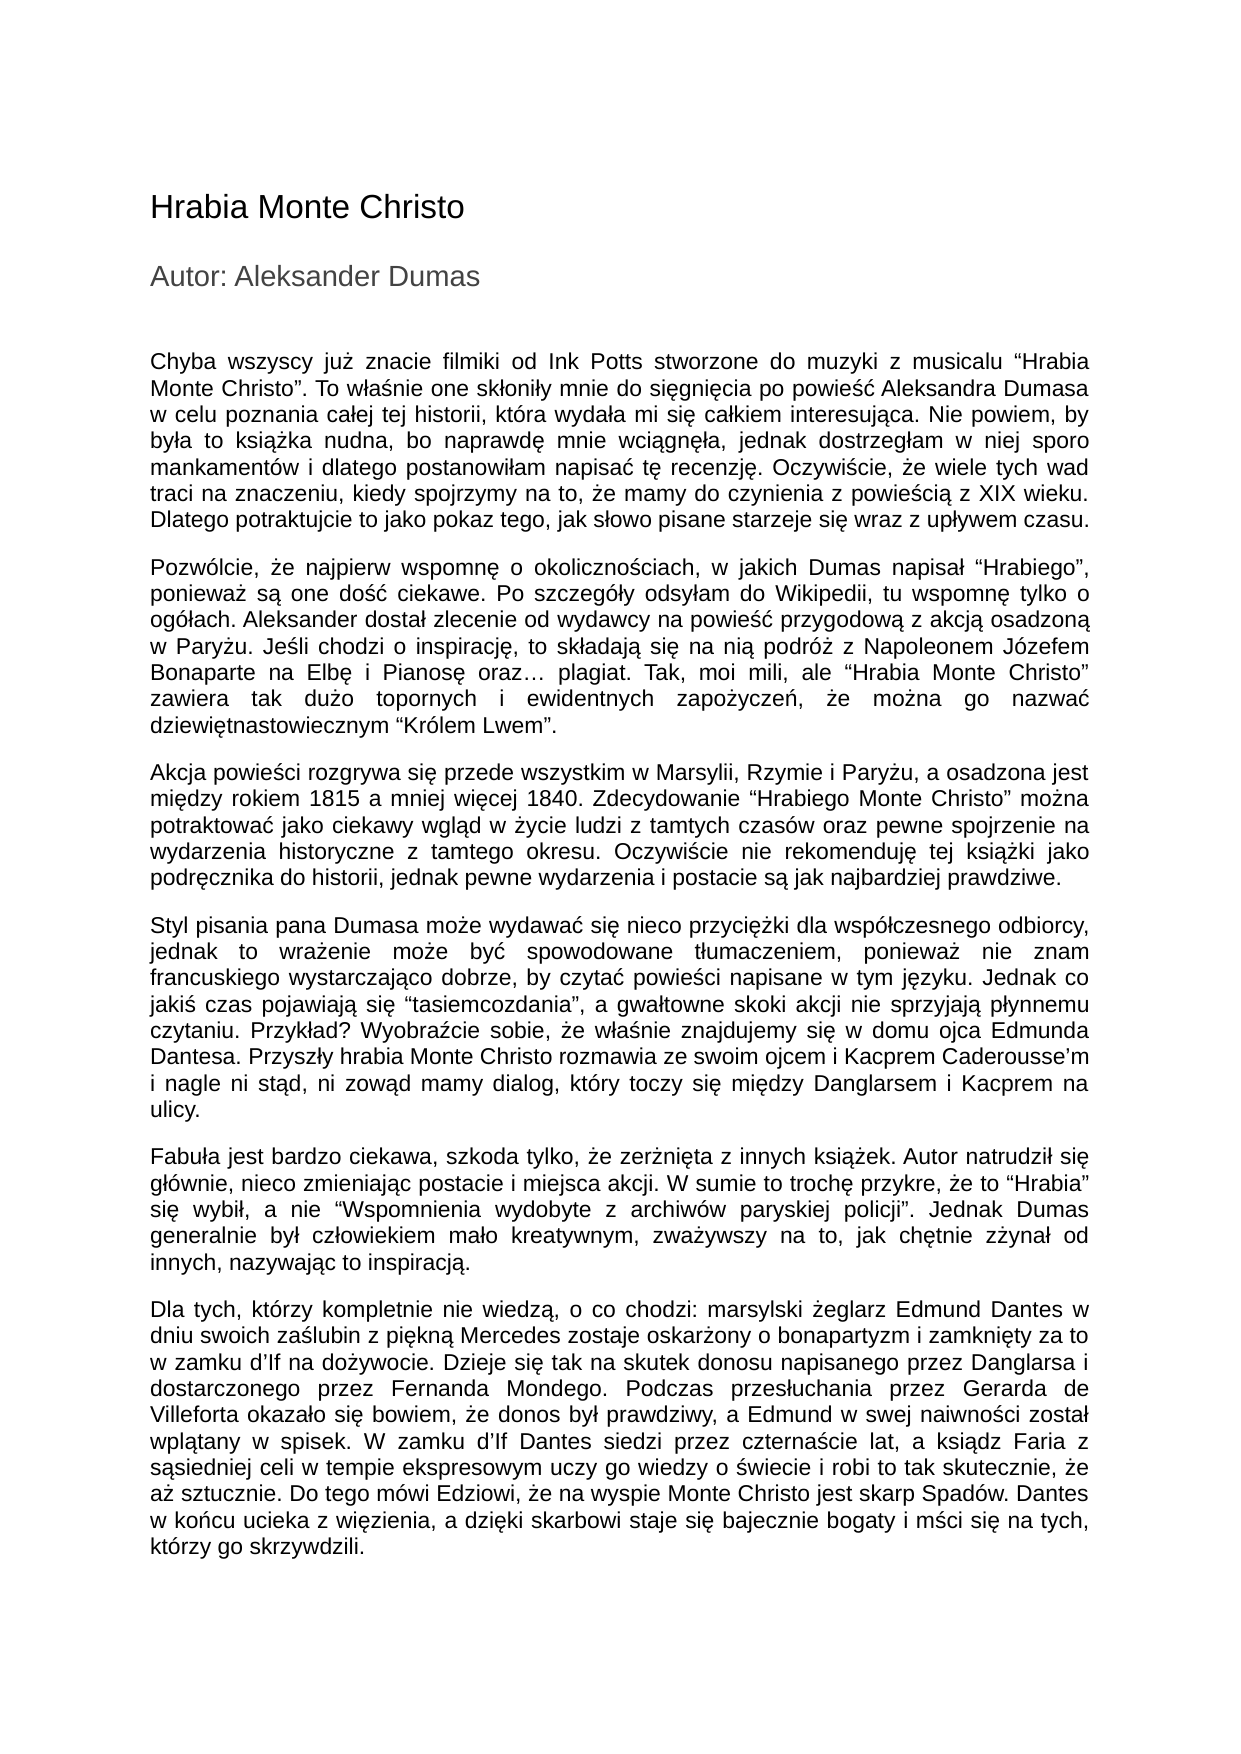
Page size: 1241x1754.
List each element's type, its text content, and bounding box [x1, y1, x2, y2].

text Akcja powieści rozgrywa się przede wszystkim w Marsylii, Rzymie i Paryżu, a osadzona jest między rokiem 1815 a mniej więcej 1840. Zdecydowanie “Hrabiego Monte Christo” można potraktować jako ciekawy wgląd w życie ludzi z tamtych czasów oraz pewne spojrzenie na wydarzenia historyczne z tamtego okresu. Oczywiście nie rekomenduję tej książki jako podręcznika do historii, jednak pewne wydarzenia i postacie są jak najbardziej prawdziwe. [150, 759, 1090, 891]
subtitle Autor: Aleksander Dumas [150, 259, 1090, 293]
text Styl pisania pana Dumasa może wydawać się nieco przyciężki dla współczesnego odbiorcy, jednak to wrażenie może być spowodowane tłumaczeniem, ponieważ nie znam francuskiego wystarczająco dobrze, by czytać powieści napisane w tym języku. Jednak co jakiś czas pojawiają się “tasiemcozdania”, a gwałtowne skoki akcji nie sprzyjają płynnemu czytaniu. Przykład? Wyobraźcie sobie, że właśnie znajdujemy się w domu ojca Edmunda Dantesa. Przyszły hrabia Monte Christo rozmawia ze swoim ojcem i Kacprem Caderousse’m i nagle ni stąd, ni zowąd mamy dialog, który toczy się między Danglarsem i Kacprem na ulicy. [150, 912, 1090, 1122]
text Dla tych, którzy kompletnie nie wiedzą, o co chodzi: marsylski żeglarz Edmund Dantes w dniu swoich zaślubin z piękną Mercedes zostaje oskarżony o bonapartyzm i zamknięty za to w zamku d’If na dożywocie. Dzieje się tak na skutek donosu napisanego przez Danglarsa i dostarczonego przez Fernanda Mondego. Podczas przesłuchania przez Gerarda de Villeforta okazało się bowiem, że donos był prawdziwy, a Edmund w swej naiwności został wplątany w spisek. W zamku d’If Dantes siedzi przez czternaście lat, a ksiądz Faria z sąsiedniej celi w tempie ekspresowym uczy go wiedzy o świecie i robi to tak skutecznie, że aż sztucznie. Do tego mówi Edziowi, że na wyspie Monte Christo jest skarp Spadów. Dantes w końcu ucieka z więzienia, a dzięki skarbowi staje się bajecznie bogaty i mści się na tych, którzy go skrzywdzili. [150, 1296, 1090, 1559]
text Pozwólcie, że najpierw wspomnę o okolicznościach, w jakich Dumas napisał “Hrabiego”, ponieważ są one dość ciekawe. Po szczegóły odsyłam do Wikipedii, tu wspomnę tylko o ogółach. Aleksander dostał zlecenie od wydawcy na powieść przygodową z akcją osadzoną w Paryżu. Jeśli chodzi o inspirację, to składają się na nią podróż z Napoleonem Józefem Bonaparte na Elbę i Pianosę oraz… plagiat. Tak, moi mili, ale “Hrabia Monte Christo” zawiera tak dużo topornych i ewidentnych zapożyczeń, że można go nazwać dziewiętnastowiecznym “Królem Lwem”. [150, 554, 1090, 738]
text Fabuła jest bardzo ciekawa, szkoda tylko, że zerżnięta z innych książek. Autor natrudził się głównie, nieco zmieniając postacie i miejsca akcji. W sumie to trochę przykre, że to “Hrabia” się wybił, a nie “Wspomnienia wydobyte z archiwów paryskiej policji”. Jednak Dumas generalnie był człowiekiem mało kreatywnym, zważywszy na to, jak chętnie zżynał od innych, nazywając to inspiracją. [150, 1143, 1090, 1275]
text Chyba wszyscy już znacie filmiki od Ink Potts stworzone do muzyki z musicalu “Hrabia Monte Christo”. To właśnie one skłoniły mnie do sięgnięcia po powieść Aleksandra Dumasa w celu poznania całej tej historii, która wydała mi się całkiem interesująca. Nie powiem, by była to książka nudna, bo naprawdę mnie wciągnęła, jednak dostrzegłam w niej sporo mankamentów i dlatego postanowiłam napisać tę recenzję. Oczywiście, że wiele tych wad traci na znaczeniu, kiedy spojrzymy na to, że mamy do czynienia z powieścią z XIX wieku. Dlatego potraktujcie to jako pokaz tego, jak słowo pisane starzeje się wraz z upływem czasu. [150, 348, 1090, 533]
subtitle Hrabia Monte Christo [150, 187, 1090, 226]
